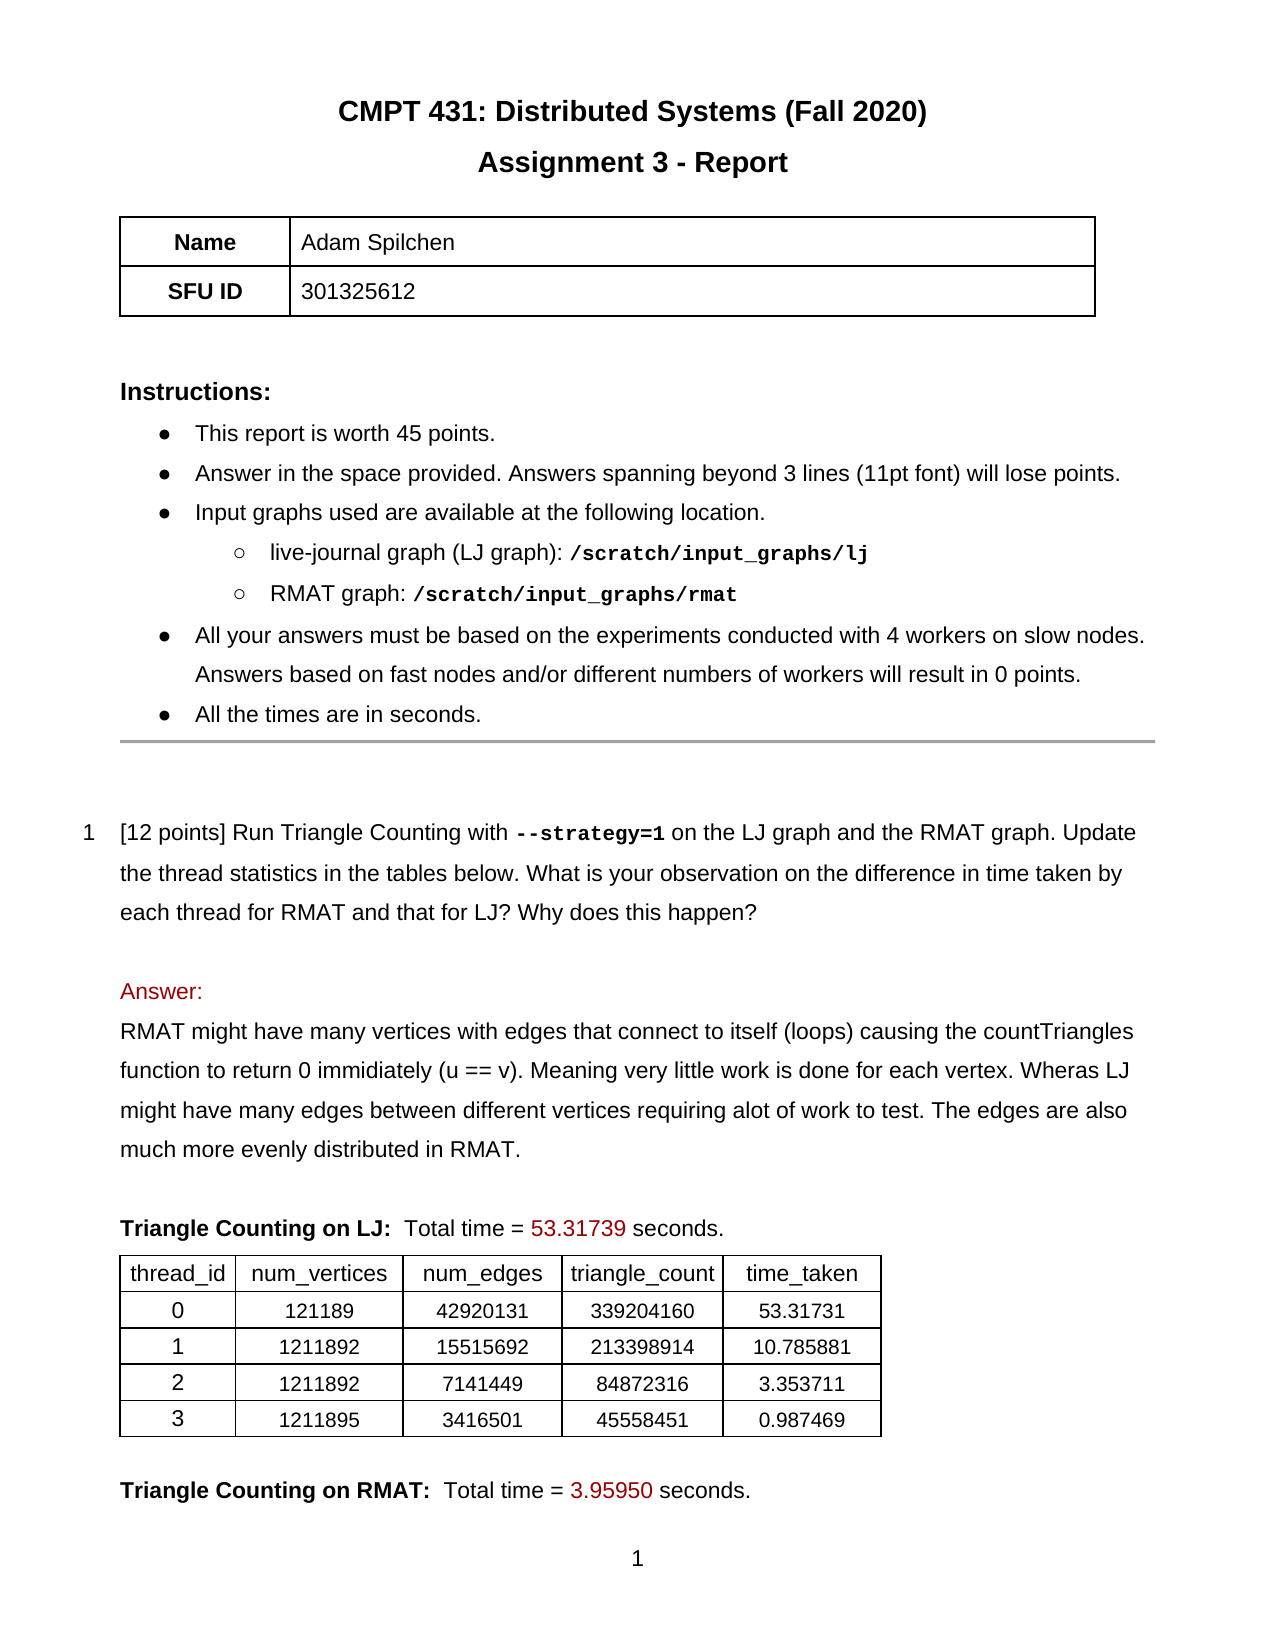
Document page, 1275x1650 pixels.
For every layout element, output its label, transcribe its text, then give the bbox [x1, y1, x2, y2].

table_header Name [121, 218, 289, 265]
table_cell 2 [121, 1365, 235, 1399]
table_cell 45558451 [563, 1401, 722, 1436]
table_cell 339204160 [563, 1292, 722, 1327]
table_cell 301325612 [291, 267, 1094, 314]
table_cell 1211895 [236, 1401, 402, 1436]
list Input graphs used are available at the following location. [157, 499, 1155, 525]
table_cell 42920131 [404, 1292, 561, 1327]
table_header thread_id [121, 1256, 235, 1291]
table_cell 1211892 [236, 1365, 402, 1399]
table_cell 3.353711 [724, 1365, 880, 1399]
text Triangle Counting on LJ: Total time = 53.31739 seconds. [120, 1215, 1155, 1241]
table_cell 1211892 [236, 1329, 402, 1363]
table_cell 0.987469 [724, 1401, 880, 1436]
text Answer: [120, 978, 1155, 1004]
table_header Adam Spilchen [291, 218, 1094, 265]
table_cell SFU ID [121, 267, 289, 314]
list RMAT graph: /scratch/input_graphs/rmat [232, 580, 1155, 608]
list [12 points] Run Triangle Counting with --strategy=1 on the LJ graph and the RMAT graph. Update the thread statistics in the tables below. What is your observation on the difference in time taken by each thread for RMAT and that for LJ? Why does this happen? [82, 819, 1155, 926]
table_cell 53.31731 [724, 1292, 880, 1327]
list Answer in the space provided. Answers spanning beyond 3 lines (11pt font) will lose points. [157, 459, 1155, 486]
text Instructions: [120, 377, 1155, 406]
table_cell 7141449 [404, 1365, 561, 1399]
table_cell 0 [121, 1292, 235, 1327]
list This report is worth 45 points. [157, 420, 1155, 446]
table_cell 10.785881 [724, 1329, 880, 1363]
text CMPT 431: Distributed Systems (Fall 2020) Assignment 3 - Report [111, 94, 1155, 178]
table_header triangle_count [563, 1256, 722, 1291]
list live-journal graph (LJ graph): /scratch/input_graphs/lj [232, 538, 1155, 566]
table_cell 15515692 [404, 1329, 561, 1363]
table_cell 121189 [236, 1292, 402, 1327]
table_cell 213398914 [563, 1329, 722, 1363]
table_cell 84872316 [563, 1365, 722, 1399]
list All the times are in seconds. [157, 701, 1155, 727]
table_cell 3 [121, 1401, 235, 1436]
list All your answers must be based on the experiments conducted with 4 workers on slow nodes. Answers based on fast nodes and/or different numbers of workers will result in 0 points. [157, 622, 1155, 687]
table_header num_vertices [236, 1256, 402, 1291]
text RMAT might have many vertices with edges that connect to itself (loops) causing the countTriangles function to return 0 immidiately (u == v). Meaning very little work is done for each vertex. Wheras LJ might have many edges between different vertices requiring alot of work to test. The edges are also much more evenly distributed in RMAT. [120, 1018, 1155, 1162]
text Triangle Counting on RMAT: Total time = 3.95950 seconds. [120, 1477, 1155, 1503]
table_header num_edges [404, 1256, 561, 1291]
table_cell 3416501 [404, 1401, 561, 1436]
table_cell 1 [121, 1329, 235, 1363]
table_header time_taken [724, 1256, 880, 1291]
